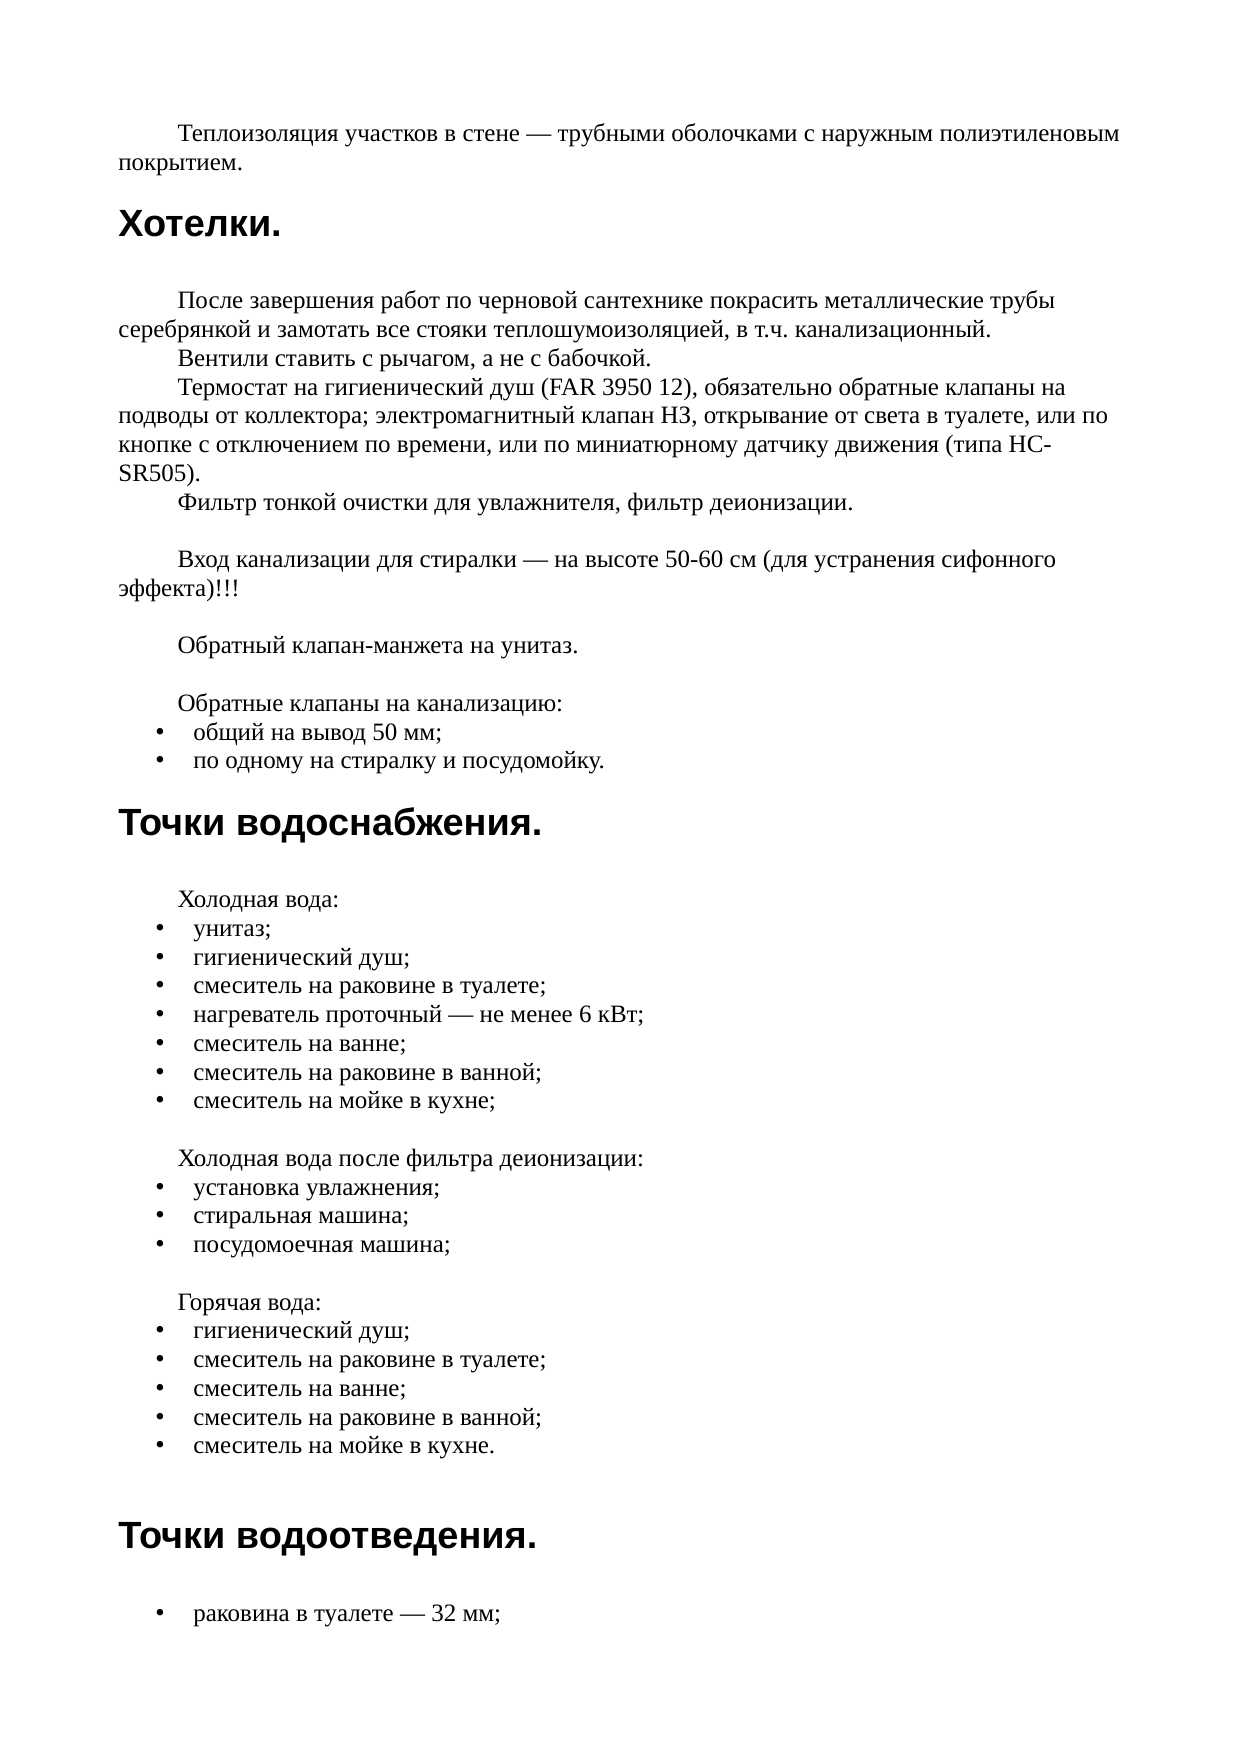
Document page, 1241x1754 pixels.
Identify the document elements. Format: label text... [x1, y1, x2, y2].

text Обратный клапан-манжета на унитаз. [118, 631, 1122, 659]
list смеситель на мойке в кухне; [156, 1085, 1122, 1114]
text Фильтр тонкой очистки для увлажнителя, фильтр деионизации. [118, 487, 1122, 516]
list посудомоечная машина; [156, 1229, 1122, 1258]
text Холодная вода после фильтра деионизации: [118, 1143, 1122, 1172]
list общий на вывод 50 мм; [156, 717, 1122, 746]
list унитаз; [156, 913, 1122, 942]
subtitle Хотелки. [118, 201, 1122, 244]
subtitle Точки водоснабжения. [118, 799, 1122, 843]
list стиральная машина; [156, 1200, 1122, 1229]
text Термостат на гигиенический душ (FAR 3950 12), обязательно обратные клапаны на подводы от коллектора; электромагнитный клапан НЗ, открывание от света в туалете, или по кнопке с отключением по времени, или по миниатюрному датчику движения (типа HC-SR505). [118, 372, 1122, 487]
list установка увлажнения; [156, 1172, 1122, 1200]
list смеситель на раковине в туалете; [156, 970, 1122, 999]
list смеситель на раковине в ванной; [156, 1402, 1122, 1430]
list нагреватель проточный — не менее 6 кВт; [156, 999, 1122, 1028]
list смеситель на мойке в кухне. [156, 1430, 1122, 1459]
list гигиенический душ; [156, 1315, 1122, 1344]
text Обратные клапаны на канализацию: [118, 688, 1122, 717]
list смеситель на раковине в туалете; [156, 1344, 1122, 1373]
text Холодная вода: [118, 884, 1122, 913]
text Вентили ставить с рычагом, а не с бабочкой. [118, 343, 1122, 372]
list гигиенический душ; [156, 942, 1122, 970]
list раковина в туалете — 32 мм; [156, 1598, 1122, 1627]
list смеситель на раковине в ванной; [156, 1057, 1122, 1085]
list смеситель на ванне; [156, 1373, 1122, 1402]
list по одному на стиралку и посудомойку. [156, 746, 1122, 774]
text Горячая вода: [118, 1287, 1122, 1315]
list смеситель на ванне; [156, 1028, 1122, 1057]
subtitle Точки водоотведения. [118, 1513, 1122, 1557]
text Вход канализации для стиралки — на высоте 50-60 см (для устранения сифонного эффекта)!!! [118, 544, 1122, 602]
text После завершения работ по черновой сантехнике покрасить металлические трубы серебрянкой и замотать все стояки теплошумоизоляцией, в т.ч. канализационный. [118, 286, 1122, 343]
text Теплоизоляция участков в стене — трубными оболочками с наружным полиэтиленовым покрытием. [118, 118, 1122, 176]
